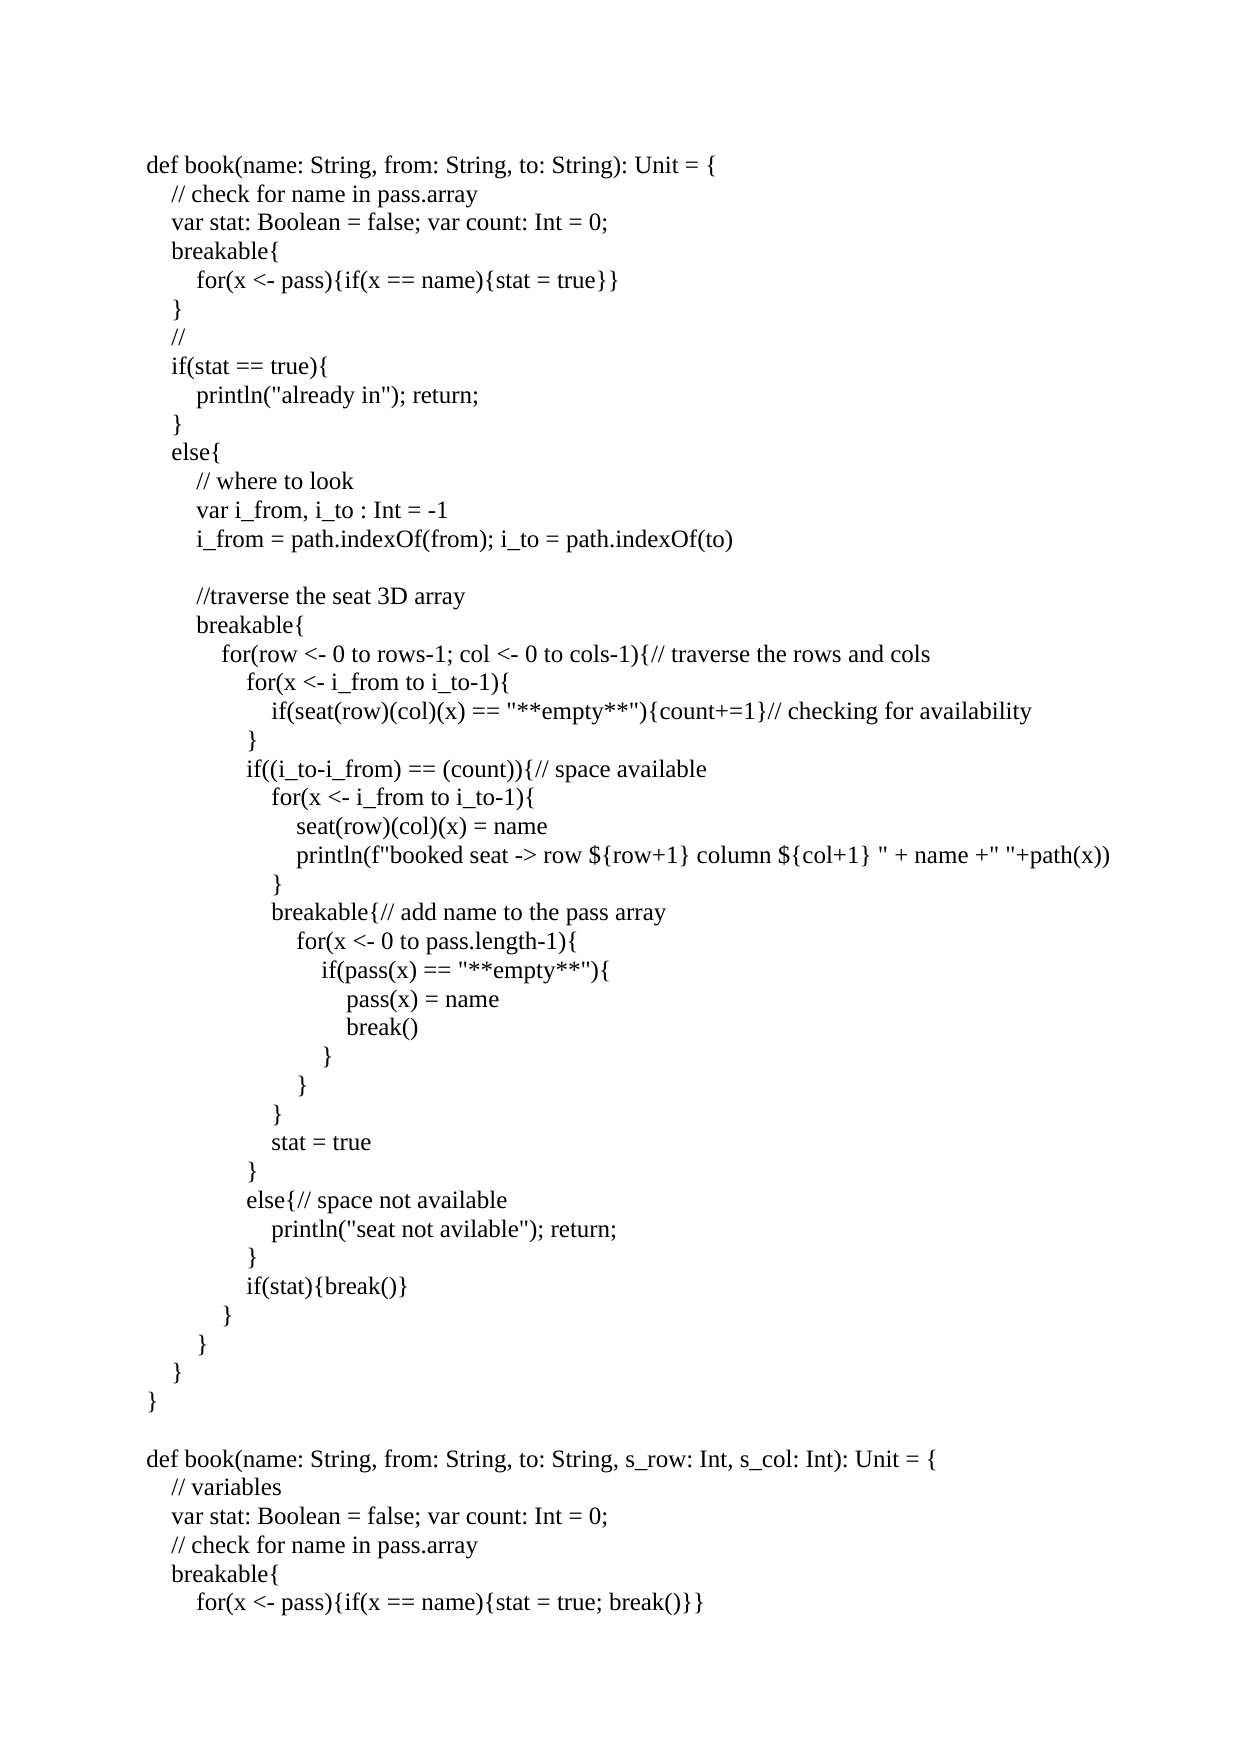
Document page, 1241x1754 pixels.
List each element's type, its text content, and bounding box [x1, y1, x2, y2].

text } [121, 1300, 1119, 1329]
text } [121, 1242, 1119, 1271]
text } [121, 1041, 1119, 1070]
text i_from = path.indexOf(from); i_to = path.indexOf(to) [121, 524, 1119, 552]
text } [121, 725, 1119, 754]
text def book(name: String, from: String, to: String): Unit = { [121, 150, 1119, 179]
text // check for name in pass.array [121, 179, 1119, 207]
text for(x <- i_from to i_to-1){ [121, 667, 1119, 696]
text for(x <- 0 to pass.length-1){ [121, 926, 1119, 955]
text for(x <- pass){if(x == name){stat = true}} [121, 265, 1119, 294]
text } [121, 1329, 1119, 1357]
text // [121, 322, 1119, 351]
text } [121, 409, 1119, 437]
text def book(name: String, from: String, to: String, s_row: Int, s_col: Int): Unit = { [121, 1444, 1119, 1472]
text } [121, 1099, 1119, 1127]
text if(stat){break()} [121, 1271, 1119, 1300]
text if(seat(row)(col)(x) == "**empty**"){count+=1}// checking for availability [121, 696, 1119, 725]
text } [121, 1070, 1119, 1099]
text stat = true [121, 1127, 1119, 1156]
text for(row <- 0 to rows-1; col <- 0 to cols-1){// traverse the rows and cols [121, 639, 1119, 667]
text else{ [121, 437, 1119, 466]
text } [121, 1357, 1119, 1386]
text // check for name in pass.array [121, 1530, 1119, 1559]
text if(pass(x) == "**empty**"){ [121, 955, 1119, 984]
text for(x <- pass){if(x == name){stat = true; break()}} [121, 1587, 1119, 1616]
text else{// space not available [121, 1185, 1119, 1214]
text break() [121, 1012, 1119, 1041]
text breakable{ [121, 1559, 1119, 1587]
text for(x <- i_from to i_to-1){ [121, 782, 1119, 811]
text var stat: Boolean = false; var count: Int = 0; [121, 207, 1119, 236]
text println(f"booked seat -> row ${row+1} column ${col+1} " + name +" "+path(x)) [121, 840, 1119, 869]
text } [121, 1156, 1119, 1185]
text // where to look [121, 466, 1119, 495]
text breakable{ [121, 610, 1119, 639]
text } [121, 294, 1119, 322]
text println("already in"); return; [121, 380, 1119, 409]
text // variables [121, 1472, 1119, 1501]
text var stat: Boolean = false; var count: Int = 0; [121, 1501, 1119, 1530]
text if((i_to-i_from) == (count)){// space available [121, 754, 1119, 782]
text if(stat == true){ [121, 351, 1119, 380]
text } [121, 869, 1119, 897]
text pass(x) = name [121, 984, 1119, 1012]
text var i_from, i_to : Int = -1 [121, 495, 1119, 524]
text //traverse the seat 3D array [121, 581, 1119, 610]
text println("seat not avilable"); return; [121, 1214, 1119, 1242]
text breakable{ [121, 236, 1119, 265]
text } [121, 1386, 1119, 1415]
text breakable{// add name to the pass array [121, 897, 1119, 926]
text seat(row)(col)(x) = name [121, 811, 1119, 840]
